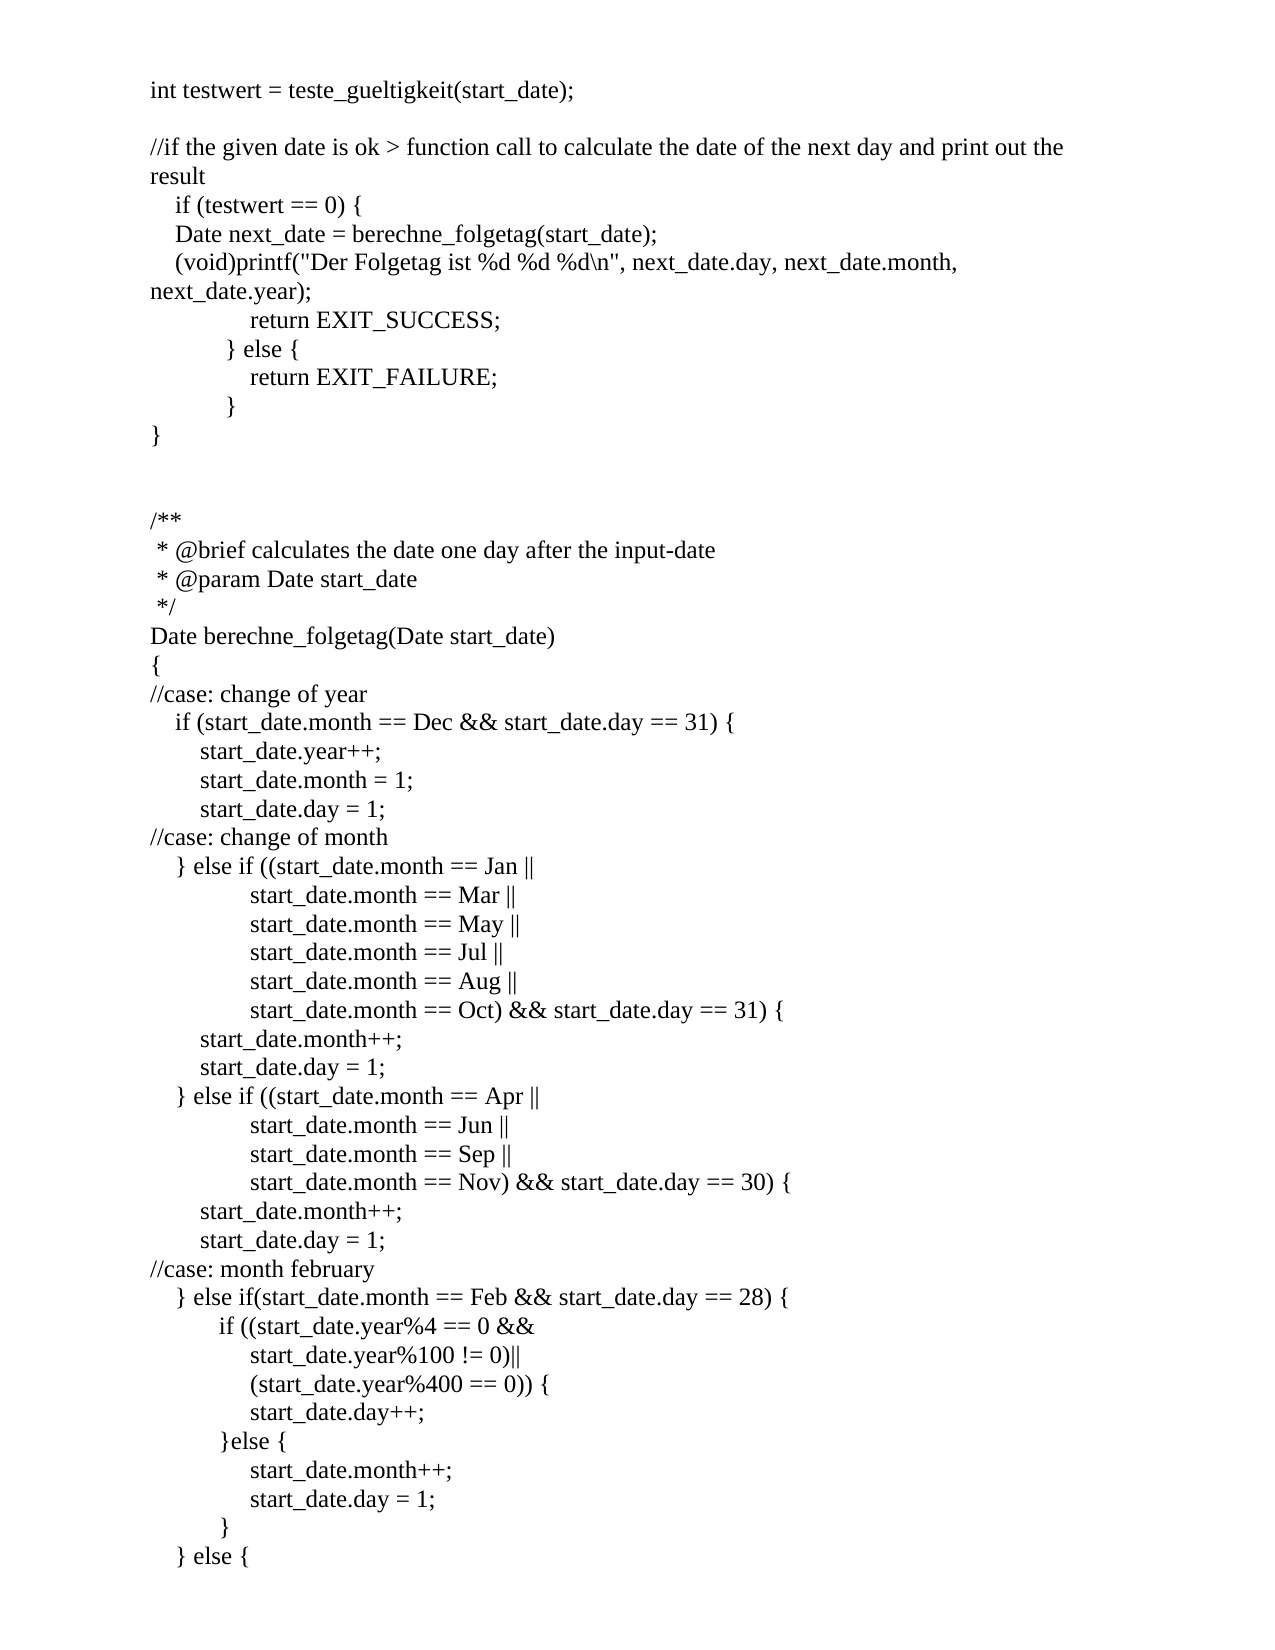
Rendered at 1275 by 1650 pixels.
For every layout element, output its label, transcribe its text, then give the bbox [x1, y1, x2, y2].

text */ [150, 592, 1125, 621]
text //case: month february [150, 1254, 1125, 1282]
text } else if ((start_date.month == Apr || [150, 1081, 1125, 1110]
text start_date.month == Jul || [150, 937, 1125, 966]
text //if the given date is ok > function call to calculate the date of the next day and print out the result [150, 132, 1125, 190]
text (start_date.year%400 == 0)) { [150, 1369, 1125, 1397]
text return EXIT_FAILURE; [150, 362, 1125, 391]
text return EXIT_SUCCESS; [150, 305, 1125, 334]
text } [150, 1512, 1125, 1541]
text } [150, 420, 1125, 449]
text } else { [150, 334, 1125, 362]
text start_date.day = 1; [150, 794, 1125, 822]
text (void)printf("Der Folgetag ist %d %d %d\n", next_date.day, next_date.month, next_date.year); [150, 247, 1125, 305]
text start_date.month == Sep || [150, 1139, 1125, 1167]
text }else { [150, 1426, 1125, 1455]
text start_date.month = 1; [150, 765, 1125, 794]
text start_date.month == May || [150, 909, 1125, 937]
text } else if ((start_date.month == Jan || [150, 851, 1125, 880]
text Date berechne_folgetag(Date start_date) [150, 621, 1125, 650]
text start_date.month++; [150, 1455, 1125, 1484]
text start_date.month == Aug || [150, 966, 1125, 995]
text int testwert = teste_gueltigkeit(start_date); [150, 75, 1125, 104]
text start_date.day = 1; [150, 1052, 1125, 1081]
text { [150, 650, 1125, 679]
text //case: change of month [150, 822, 1125, 851]
text start_date.month++; [150, 1024, 1125, 1052]
text start_date.month == Mar || [150, 880, 1125, 909]
text * @param Date start_date [150, 564, 1125, 592]
text } [150, 391, 1125, 420]
text start_date.month == Jun || [150, 1110, 1125, 1139]
text } else if(start_date.month == Feb && start_date.day == 28) { [150, 1282, 1125, 1311]
text if (start_date.month == Dec && start_date.day == 31) { [150, 707, 1125, 736]
text start_date.month == Oct) && start_date.day == 31) { [150, 995, 1125, 1024]
text start_date.day = 1; [150, 1484, 1125, 1512]
text start_date.year%100 != 0)|| [150, 1340, 1125, 1369]
text Date next_date = berechne_folgetag(start_date); [150, 219, 1125, 247]
text } else { [150, 1541, 1125, 1570]
text start_date.day = 1; [150, 1225, 1125, 1254]
text start_date.day++; [150, 1397, 1125, 1426]
text start_date.year++; [150, 736, 1125, 765]
text * @brief calculates the date one day after the input-date [150, 535, 1125, 564]
text /** [150, 506, 1125, 535]
text start_date.month++; [150, 1196, 1125, 1225]
text if (testwert == 0) { [150, 190, 1125, 219]
text //case: change of year [150, 679, 1125, 707]
text if ((start_date.year%4 == 0 && [150, 1311, 1125, 1340]
text start_date.month == Nov) && start_date.day == 30) { [150, 1167, 1125, 1196]
